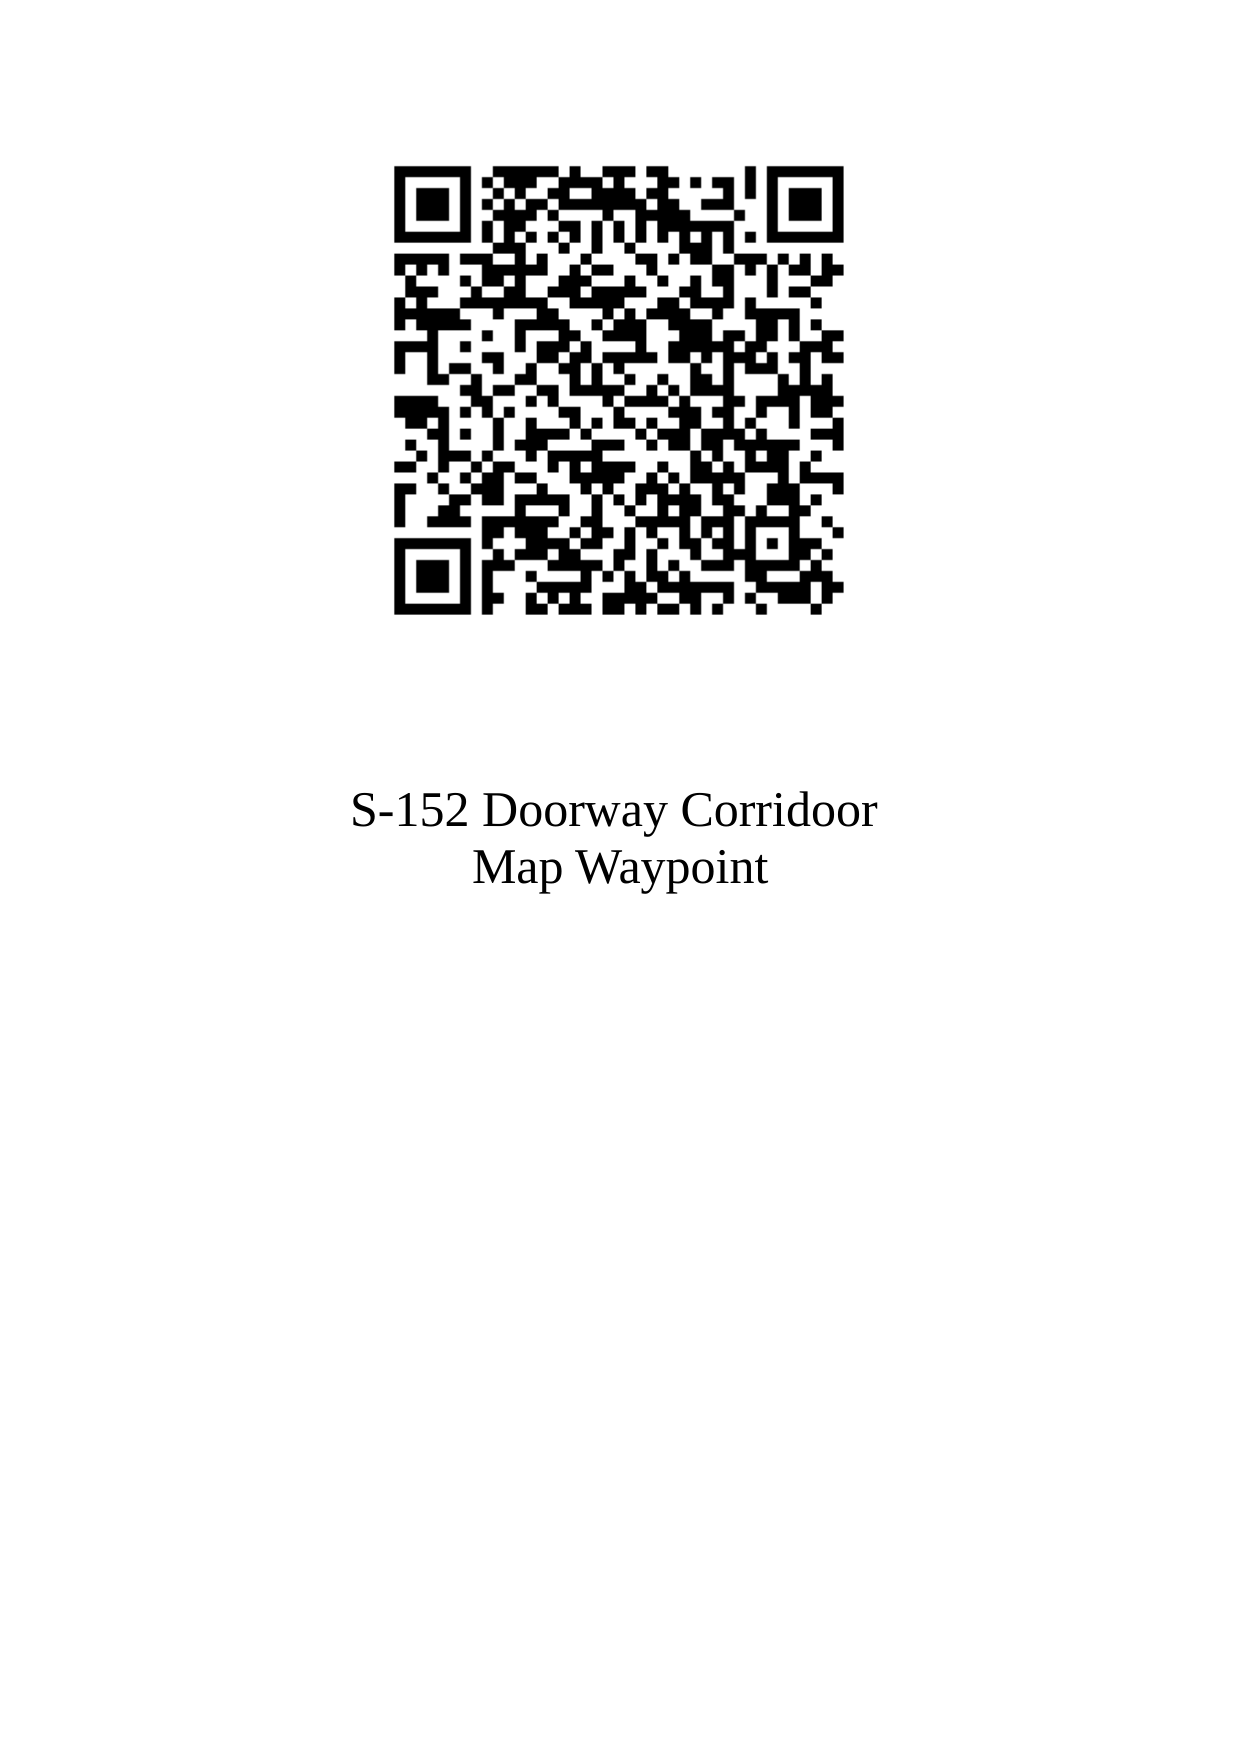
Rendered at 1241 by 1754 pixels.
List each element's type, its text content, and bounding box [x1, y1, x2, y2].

picture [346, 118, 894, 665]
text Map Waypoint [118, 837, 1122, 894]
text S-152 Doorway Corridoor [118, 779, 1122, 837]
